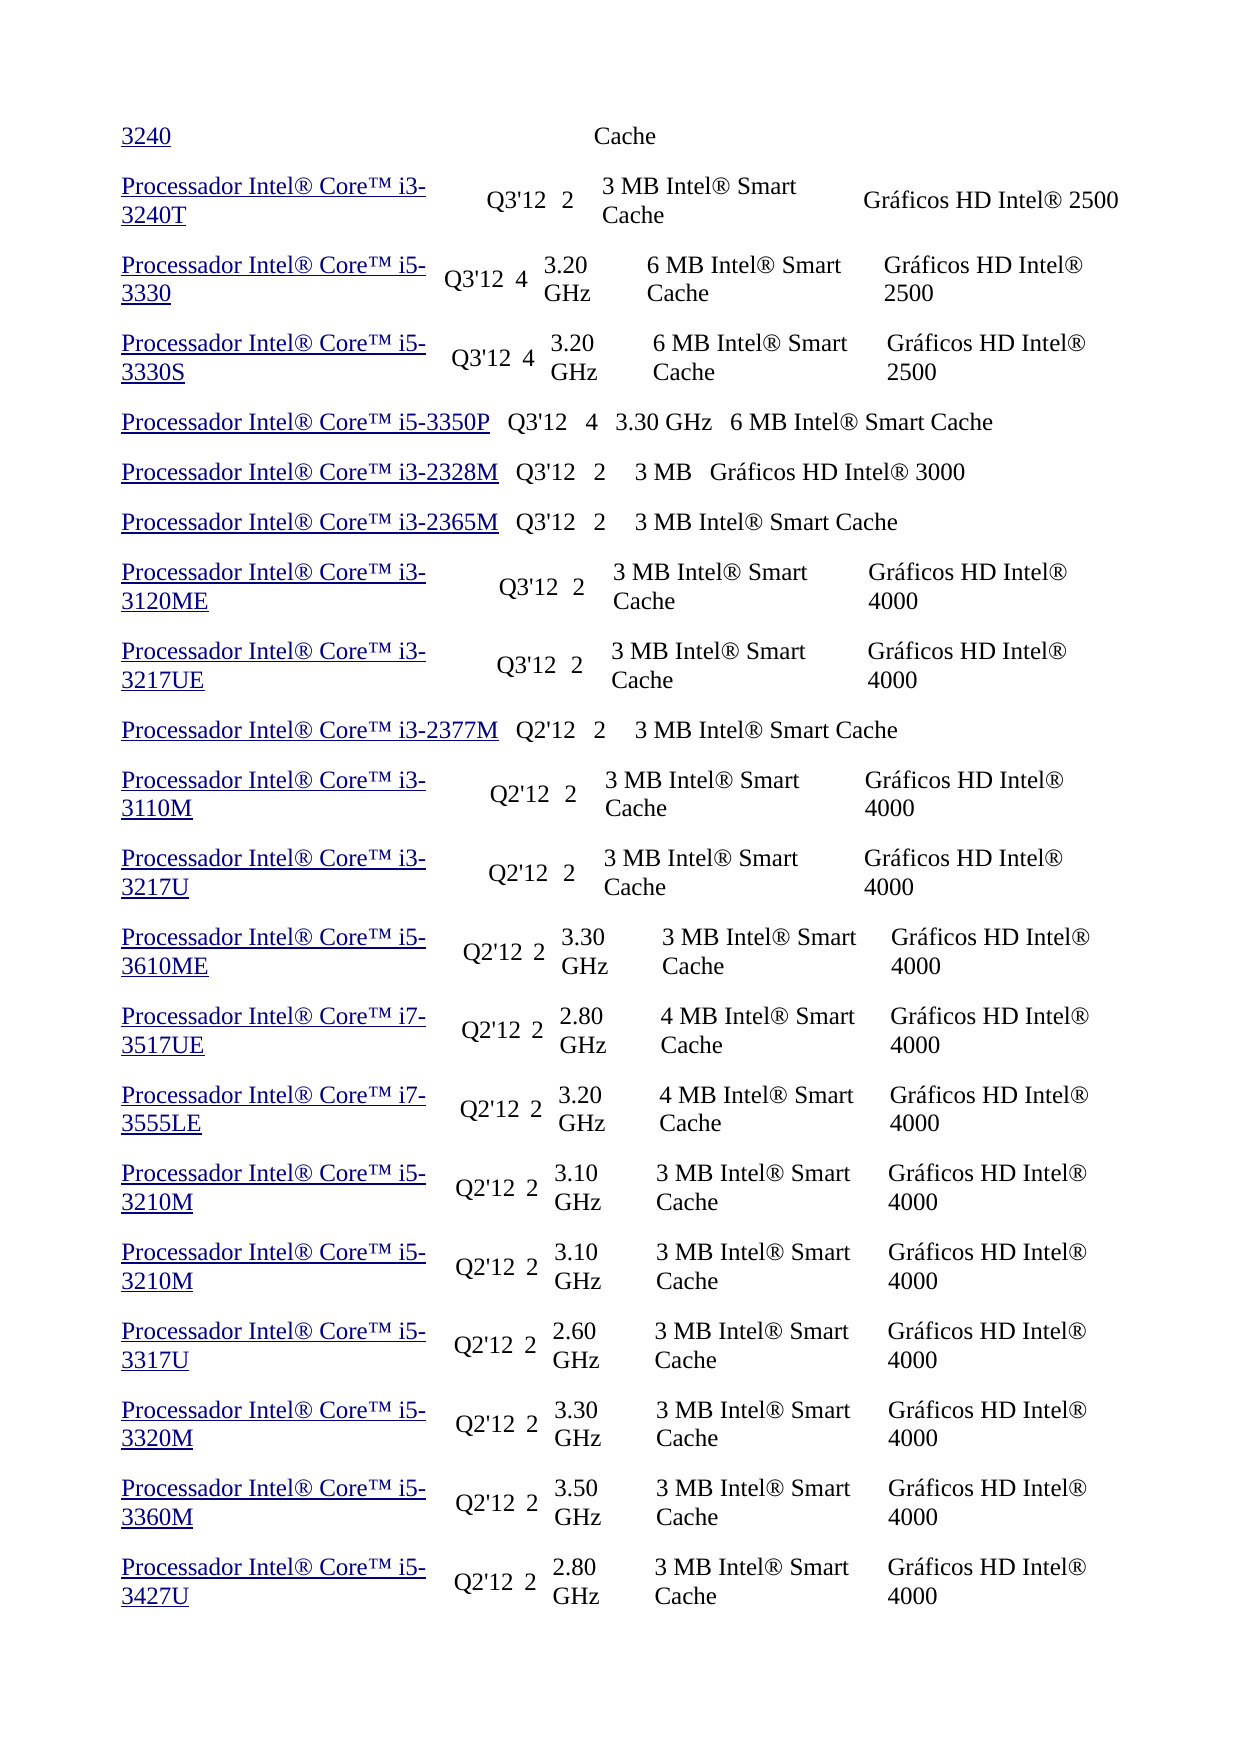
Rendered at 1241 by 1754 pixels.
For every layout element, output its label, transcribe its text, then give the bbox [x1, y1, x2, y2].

table_header 2 [590, 454, 620, 489]
table_header 2 [530, 919, 558, 983]
table_header Gráficos HD Intel® 4000 [888, 919, 1122, 983]
table_cell [118, 1298, 452, 1308]
table_header Gráficos HD Intel® 2500 [881, 247, 1122, 310]
table_header 3 MB Intel® Smart Cache [653, 1471, 885, 1534]
table_cell [448, 389, 1122, 399]
table_cell [451, 1613, 1122, 1623]
table_header Processador Intel® Core™ i5-3330S [118, 326, 448, 389]
table_header 2 [521, 1313, 549, 1376]
table_header 2 [590, 504, 620, 539]
table_header Processador Intel® Core™ i5-3610ME [118, 919, 460, 983]
table_header Processador Intel® Core™ i5-3350P [118, 404, 504, 439]
table_header Q2'12 [452, 1234, 523, 1298]
table_cell [118, 153, 474, 163]
table_header [620, 712, 632, 746]
table_header 3 MB Intel® Smart Cache [632, 504, 911, 539]
table_header [597, 633, 608, 696]
table_header 3 MB Intel® Smart Cache [602, 762, 862, 825]
table_header Gráficos HD Intel® 4000 [865, 633, 1122, 696]
table_header [620, 504, 632, 539]
table_header 2.60 GHz [550, 1313, 651, 1376]
table_cell [118, 231, 483, 242]
table_header Q3'12 [448, 326, 519, 389]
table_header Processador Intel® Core™ i3-3120ME [118, 554, 496, 618]
table_header 2 [523, 1156, 551, 1219]
table_header 3 MB Intel® Smart Cache [651, 1313, 884, 1376]
table_header 2.80 GHz [556, 998, 657, 1061]
table_header Processador Intel® Core™ i5-3210M [118, 1156, 452, 1219]
table_header 3.20 GHz [555, 1077, 656, 1140]
table_header 3 MB Intel® Smart Cache [610, 554, 865, 618]
table_header Processador Intel® Core™ i3-3240T [118, 168, 483, 231]
table_header Processador Intel® Core™ i3-2377M [118, 712, 513, 746]
table_header Processador Intel® Core™ i3-3217UE [118, 633, 493, 696]
table_header [620, 454, 632, 489]
table_cell [513, 539, 927, 549]
table_header Cache [591, 118, 856, 153]
table_cell [118, 1219, 452, 1229]
table_header 2 [590, 712, 620, 746]
table_header Gráficos HD Intel® 4000 [885, 1234, 1122, 1298]
table_header Processador Intel® Core™ i5-3210M [118, 1234, 452, 1298]
table_cell [513, 746, 927, 757]
table_header Q2'12 [487, 762, 561, 825]
table_header [911, 504, 927, 539]
table_header 3 MB Intel® Smart Cache [659, 919, 888, 983]
table_header Gráficos HD Intel® 4000 [887, 1077, 1122, 1140]
table_header Gráficos HD Intel® 3000 [707, 454, 984, 489]
table_header Q2'12 [485, 841, 560, 904]
table_header 3 MB Intel® Smart Cache [608, 633, 864, 696]
table_cell [118, 1376, 451, 1387]
table_cell [452, 1455, 1122, 1466]
table_header 2 [527, 1077, 555, 1140]
table_header 2 [560, 841, 589, 904]
table_header Q2'12 [457, 1077, 527, 1140]
table_header 3 MB Intel® Smart Cache [632, 712, 911, 746]
table_header Gráficos HD Intel® 4000 [865, 554, 1122, 618]
table_cell [118, 746, 513, 757]
table_header 4 MB Intel® Smart Cache [658, 998, 887, 1061]
table_header 4 MB Intel® Smart Cache [656, 1077, 887, 1140]
table_header 3 MB Intel® Smart Cache [651, 1549, 884, 1613]
table_header 6 MB Intel® Smart Cache [644, 247, 881, 310]
table_header 3.30 GHz [551, 1392, 653, 1455]
table_header 2 [523, 1234, 551, 1298]
table_header Q2'12 [460, 919, 530, 983]
table_header 2 [523, 1392, 551, 1455]
table_header Q3'12 [441, 247, 512, 310]
table_header [599, 554, 610, 618]
table_header 3 MB Intel® Smart Cache [653, 1392, 885, 1455]
table_cell [118, 825, 487, 836]
table_header Q3'12 [484, 168, 558, 231]
table_header Q3'12 [505, 404, 582, 439]
table_header Processador Intel® Core™ i5-3320M [118, 1392, 452, 1455]
table_header Gráficos HD Intel® 4000 [884, 1549, 1122, 1613]
table_header 2 [521, 1549, 549, 1613]
table_header 3.20 GHz [548, 326, 650, 389]
table_header Gráficos HD Intel® 4000 [885, 1392, 1122, 1455]
table_cell [118, 1613, 451, 1623]
table_header Gráficos HD Intel® 4000 [862, 762, 1122, 825]
table_cell [458, 1061, 1122, 1072]
table_cell [494, 696, 1122, 707]
table_cell [118, 1061, 458, 1072]
table_header Q3'12 [494, 633, 568, 696]
table_header 3240 [118, 118, 474, 153]
table_header Processador Intel® Core™ i7-3555LE [118, 1077, 457, 1140]
table_cell [513, 489, 984, 499]
table_header 2 [559, 168, 588, 231]
table_header Gráficos HD Intel® 4000 [884, 1313, 1122, 1376]
table_header 2 [528, 998, 556, 1061]
table_header 3.10 GHz [551, 1234, 653, 1298]
table_header Q2'12 [513, 712, 590, 746]
table_header 6 MB Intel® Smart Cache [650, 326, 884, 389]
table_header Processador Intel® Core™ i3-2328M [118, 454, 513, 489]
table_header [856, 118, 1122, 153]
table_header 3.30 GHz [558, 919, 659, 983]
table_header Q2'12 [451, 1313, 521, 1376]
table_header 3.50 GHz [551, 1471, 653, 1534]
table_cell [452, 1534, 1122, 1544]
table_cell [118, 489, 513, 499]
table_cell [452, 1219, 1122, 1229]
table_header 2 [523, 1471, 551, 1534]
table_header Q2'12 [458, 998, 528, 1061]
table_header 3.30 GHz [612, 404, 727, 439]
table_header 3 MB Intel® Smart Cache [653, 1234, 885, 1298]
table_header Q3'12 [496, 554, 569, 618]
table_header 4 [519, 326, 547, 389]
table_header Processador Intel® Core™ i3-3110M [118, 762, 487, 825]
table_header Q2'12 [452, 1392, 523, 1455]
table_header Q3'12 [513, 504, 590, 539]
table_header Gráficos HD Intel® 2500 [884, 326, 1122, 389]
table_header Q2'12 [452, 1471, 523, 1534]
table_header [475, 118, 550, 153]
table_header Gráficos HD Intel® 4000 [861, 841, 1122, 904]
table_header 3 MB [632, 454, 707, 489]
table_cell [118, 439, 504, 449]
table_cell [451, 1376, 1122, 1387]
table_header [1006, 404, 1022, 439]
table_header 2 [568, 633, 597, 696]
table_header [589, 841, 601, 904]
table_cell [118, 389, 448, 399]
table_header Gráficos HD Intel® 4000 [885, 1156, 1122, 1219]
table_cell [118, 696, 493, 707]
table_header Processador Intel® Core™ i3-3217U [118, 841, 485, 904]
table_cell [485, 904, 1122, 914]
table_cell [118, 1140, 457, 1151]
table_cell [118, 1534, 452, 1544]
table_header 4 [512, 247, 541, 310]
table_cell [118, 310, 441, 321]
table_header Processador Intel® Core™ i5-3427U [118, 1549, 451, 1613]
table_cell [118, 983, 460, 993]
table_header [588, 168, 599, 231]
table_header 3 MB Intel® Smart Cache [599, 168, 860, 231]
table_header [591, 762, 602, 825]
table_header [911, 712, 927, 746]
table_header Processador Intel® Core™ i7-3517UE [118, 998, 458, 1061]
table_header 2 [570, 554, 598, 618]
table_cell [118, 618, 496, 628]
table_cell [452, 1298, 1122, 1308]
table_header Gráficos HD Intel® 4000 [885, 1471, 1122, 1534]
table_header [579, 118, 591, 153]
table_header Gráficos HD Intel® 4000 [887, 998, 1122, 1061]
table_header 3 MB Intel® Smart Cache [653, 1156, 885, 1219]
table_cell [457, 1140, 1122, 1151]
table_cell [118, 1455, 452, 1466]
table_header 2 [561, 762, 591, 825]
table_header 3.10 GHz [551, 1156, 653, 1219]
table_header Gráficos HD Intel® 2500 [860, 168, 1122, 231]
table_header 4 [583, 404, 612, 439]
table_header Processador Intel® Core™ i5-3317U [118, 1313, 451, 1376]
table_header Processador Intel® Core™ i5-3360M [118, 1471, 452, 1534]
table_header 3 MB Intel® Smart Cache [601, 841, 861, 904]
table_cell [496, 618, 1122, 628]
table_cell [487, 825, 1122, 836]
table_cell [118, 539, 513, 549]
table_cell [475, 153, 1122, 163]
table_cell [118, 904, 485, 914]
table_header Q3'12 [513, 454, 590, 489]
table_header 6 MB Intel® Smart Cache [727, 404, 1006, 439]
table_header Q2'12 [452, 1156, 523, 1219]
table_header Processador Intel® Core™ i3-2365M [118, 504, 513, 539]
table_header Q2'12 [451, 1549, 521, 1613]
table_header [550, 118, 579, 153]
table_cell [484, 231, 1122, 242]
table_cell [460, 983, 1122, 993]
table_header 3.20 GHz [541, 247, 644, 310]
table_cell [441, 310, 1122, 321]
table_cell [505, 439, 1022, 449]
table_header 2.80 GHz [550, 1549, 651, 1613]
table_header Processador Intel® Core™ i5-3330 [118, 247, 441, 310]
